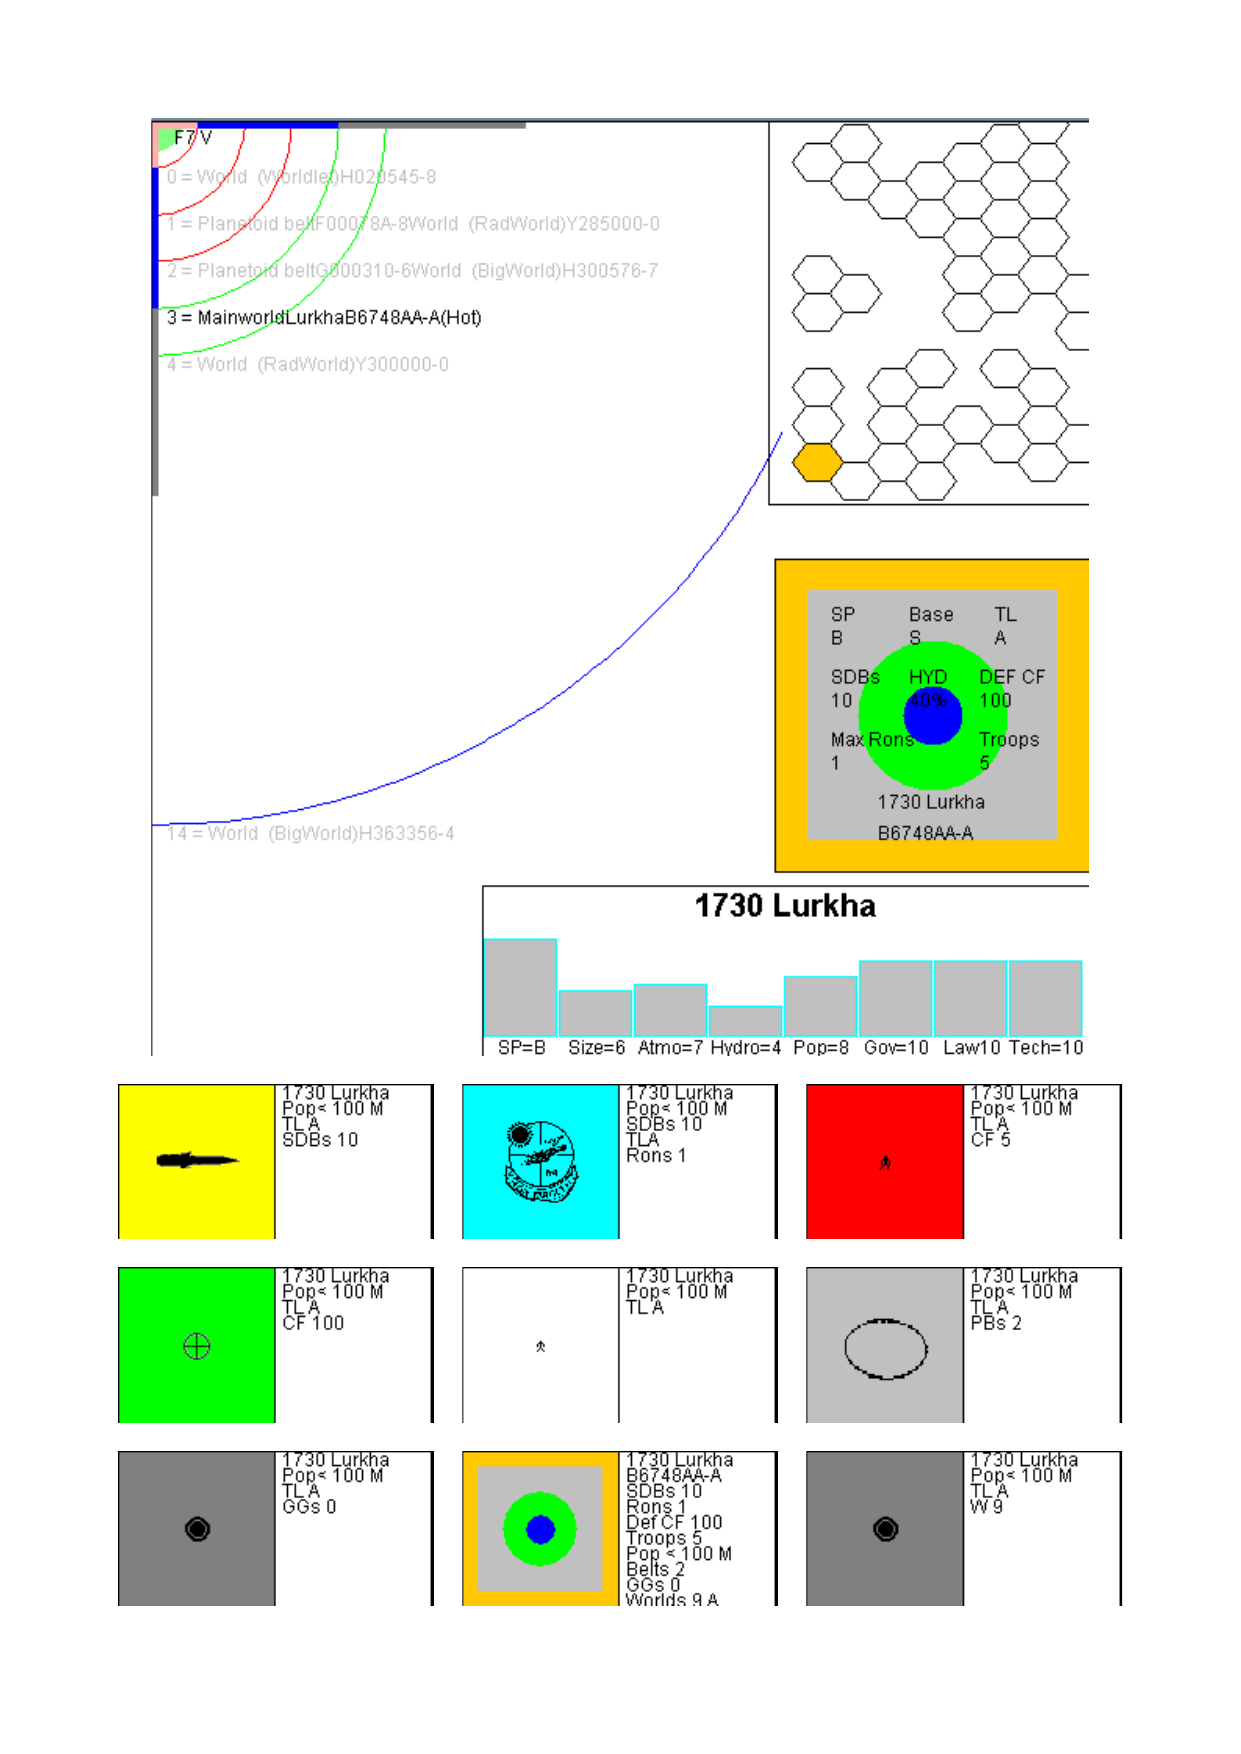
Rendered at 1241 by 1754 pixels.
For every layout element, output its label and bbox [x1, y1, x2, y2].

picture [118, 1451, 434, 1606]
picture [118, 1267, 434, 1423]
picture [462, 1451, 778, 1606]
picture [151, 118, 1089, 1056]
picture [118, 1084, 434, 1239]
picture [462, 1084, 778, 1239]
picture [806, 1084, 1123, 1239]
picture [806, 1267, 1123, 1423]
picture [462, 1267, 778, 1423]
picture [806, 1451, 1123, 1606]
